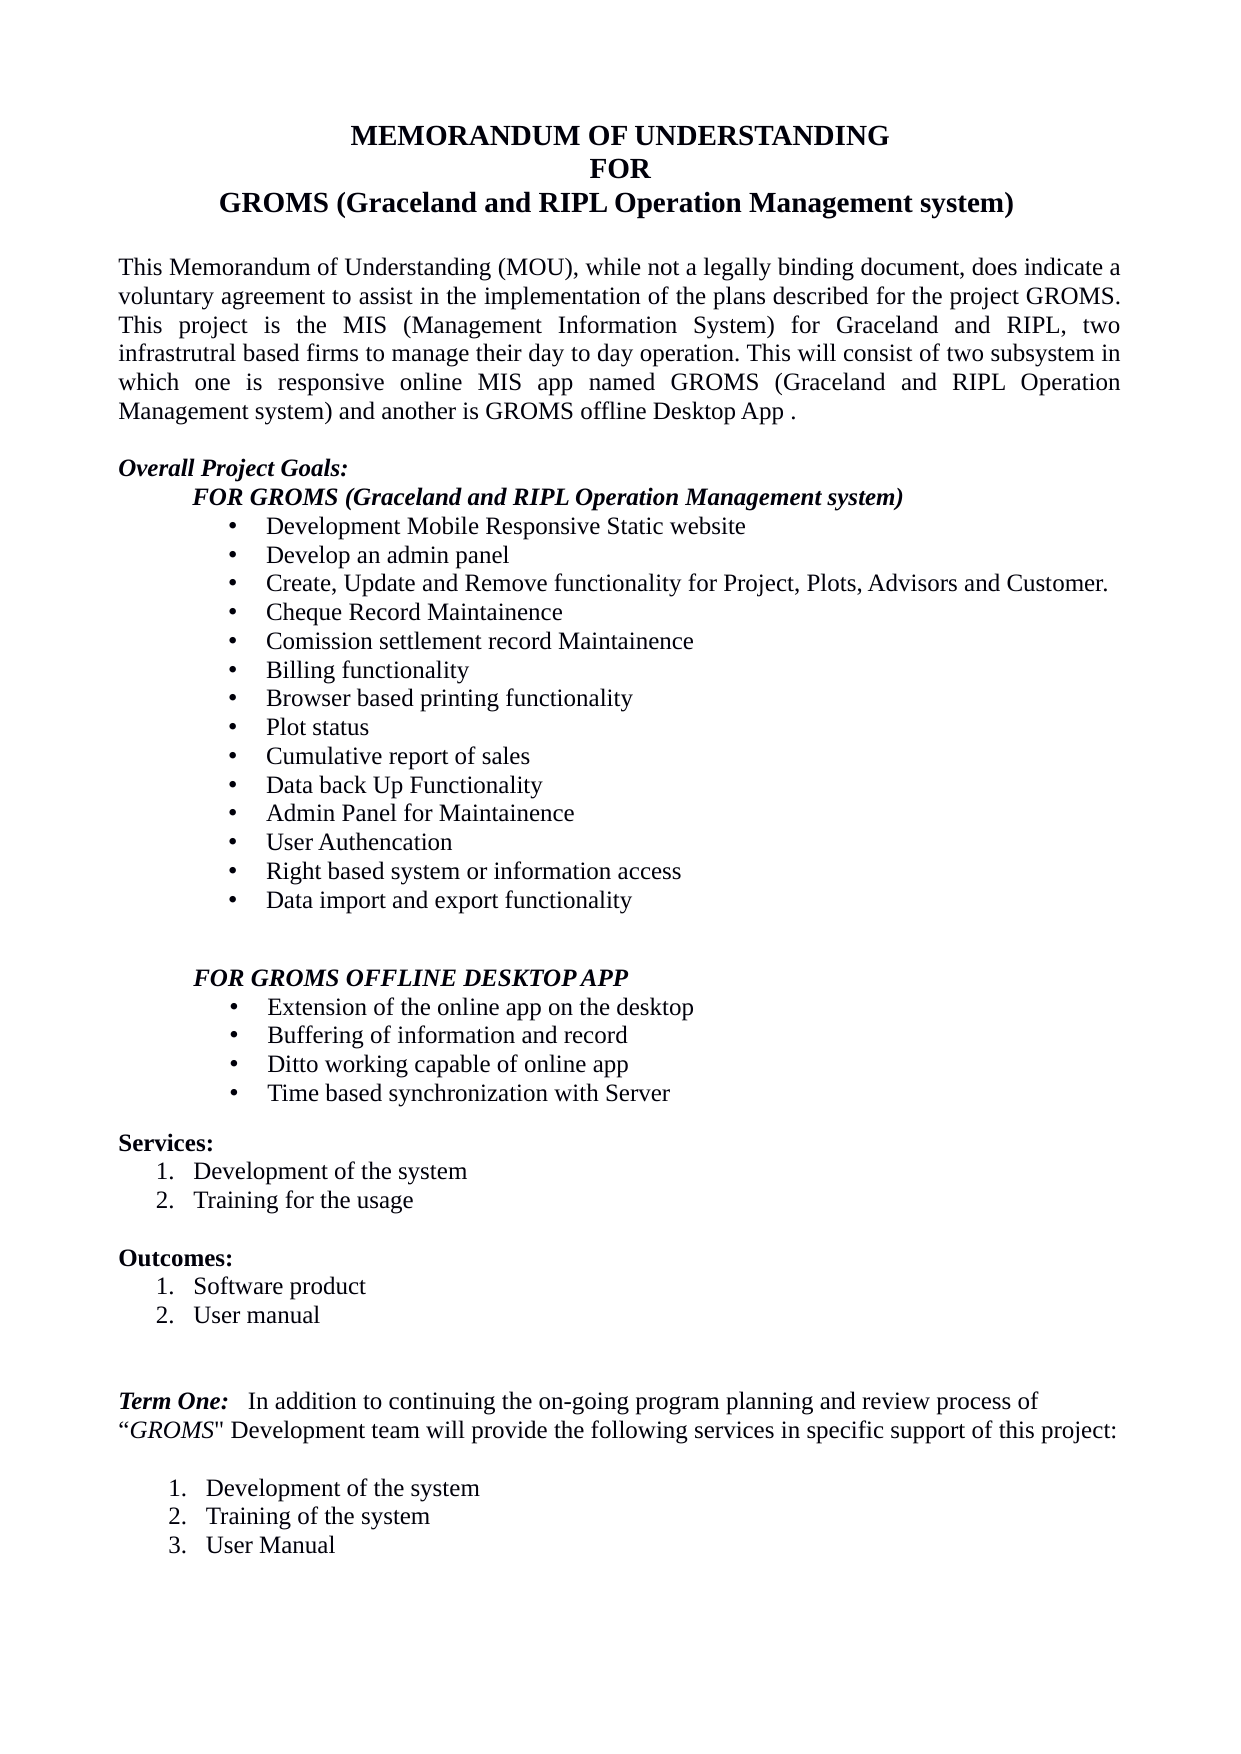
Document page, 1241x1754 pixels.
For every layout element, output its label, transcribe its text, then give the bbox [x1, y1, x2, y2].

list User manual [156, 1300, 1122, 1329]
text MEMORANDUM OF UNDERSTANDING [118, 118, 1122, 152]
list User Manual [168, 1530, 1122, 1559]
list Cumulative report of sales [228, 741, 1122, 770]
list Training of the system [168, 1501, 1122, 1530]
text GROMS (Graceland and RIPL Operation Management system) [118, 185, 1122, 219]
list Data import and export functionality [228, 885, 1122, 913]
text Outcomes: [118, 1243, 1122, 1271]
list Time based synchronization with Server [229, 1078, 1122, 1107]
list User Authencation [228, 827, 1122, 856]
list Development of the system [168, 1473, 1122, 1501]
list Right based system or information access [228, 856, 1122, 885]
text FOR [118, 152, 1122, 185]
list Extension of the online app on the desktop [229, 992, 1122, 1021]
list Ditto working capable of online app [229, 1049, 1122, 1078]
list Create, Update and Remove functionality for Project, Plots, Advisors and Customer. [228, 568, 1122, 597]
text This Memorandum of Understanding (MOU), while not a legally binding document, does indicate a voluntary agreement to assist in the implementation of the plans described for the project GROMS. This project is the MIS (Management Information System) for Graceland and RIPL, two infrastrutral based firms to manage their day to day operation. This will consist of two subsystem in which one is responsive online MIS app named GROMS (Graceland and RIPL Operation Management system) and another is GROMS offline Desktop App . [118, 252, 1122, 425]
list Admin Panel for Maintainence [228, 798, 1122, 827]
list Training for the usage [156, 1185, 1122, 1214]
list Development Mobile Responsive Static website [228, 511, 1122, 540]
list Develop an admin panel [228, 540, 1122, 568]
list Billing functionality [228, 655, 1122, 683]
list Browser based printing functionality [228, 683, 1122, 712]
text FOR GROMS (Graceland and RIPL Operation Management system) [118, 482, 1122, 511]
list Buffering of information and record [229, 1021, 1122, 1049]
text Services: [118, 1128, 1122, 1156]
list Comission settlement record Maintainence [228, 626, 1122, 655]
list Software product [156, 1271, 1122, 1300]
text Term One: In addition to continuing the on-going program planning and review process of “GROMS" Development team will provide the following services in specific support of this project: [118, 1386, 1122, 1444]
list FOR GROMS OFFLINE DESKTOP APP [156, 963, 1122, 992]
list Cheque Record Maintainence [228, 597, 1122, 626]
list Data back Up Functionality [228, 770, 1122, 798]
list Development of the system [156, 1156, 1122, 1185]
list Plot status [228, 712, 1122, 741]
text Overall Project Goals: [118, 453, 1122, 482]
